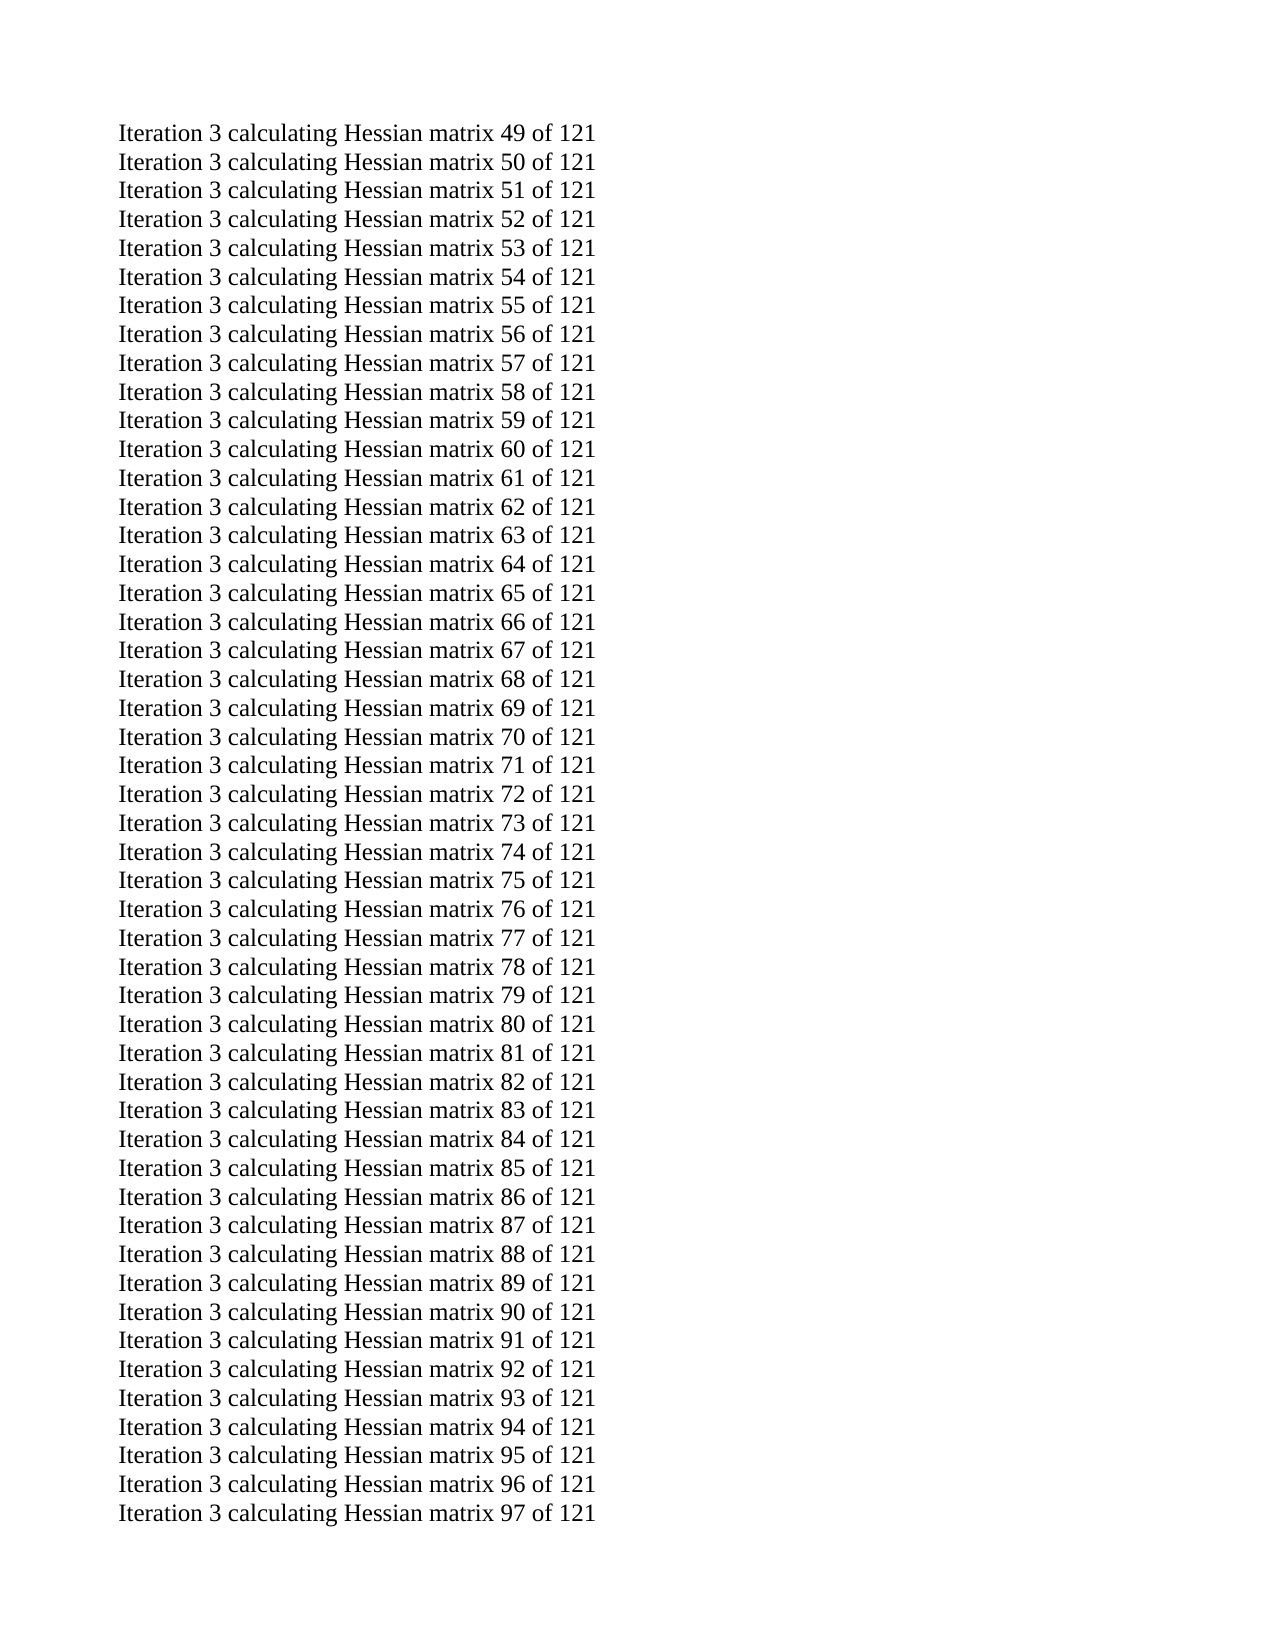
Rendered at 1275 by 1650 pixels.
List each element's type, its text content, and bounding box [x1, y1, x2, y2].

text Iteration 3 calculating Hessian matrix 55 of 121 [118, 291, 1157, 319]
text Iteration 3 calculating Hessian matrix 85 of 121 [118, 1153, 1157, 1182]
text Iteration 3 calculating Hessian matrix 65 of 121 [118, 578, 1157, 607]
text Iteration 3 calculating Hessian matrix 62 of 121 [118, 492, 1157, 521]
text Iteration 3 calculating Hessian matrix 71 of 121 [118, 751, 1157, 779]
text Iteration 3 calculating Hessian matrix 93 of 121 [118, 1383, 1157, 1412]
text Iteration 3 calculating Hessian matrix 67 of 121 [118, 636, 1157, 664]
text Iteration 3 calculating Hessian matrix 73 of 121 [118, 808, 1157, 837]
text Iteration 3 calculating Hessian matrix 68 of 121 [118, 664, 1157, 693]
text Iteration 3 calculating Hessian matrix 82 of 121 [118, 1067, 1157, 1096]
text Iteration 3 calculating Hessian matrix 77 of 121 [118, 923, 1157, 952]
text Iteration 3 calculating Hessian matrix 90 of 121 [118, 1297, 1157, 1326]
text Iteration 3 calculating Hessian matrix 66 of 121 [118, 607, 1157, 636]
text Iteration 3 calculating Hessian matrix 91 of 121 [118, 1326, 1157, 1354]
text Iteration 3 calculating Hessian matrix 70 of 121 [118, 722, 1157, 751]
text Iteration 3 calculating Hessian matrix 56 of 121 [118, 319, 1157, 348]
text Iteration 3 calculating Hessian matrix 69 of 121 [118, 693, 1157, 722]
text Iteration 3 calculating Hessian matrix 80 of 121 [118, 1009, 1157, 1038]
text Iteration 3 calculating Hessian matrix 59 of 121 [118, 406, 1157, 434]
text Iteration 3 calculating Hessian matrix 54 of 121 [118, 262, 1157, 291]
text Iteration 3 calculating Hessian matrix 89 of 121 [118, 1268, 1157, 1297]
text Iteration 3 calculating Hessian matrix 78 of 121 [118, 952, 1157, 981]
text Iteration 3 calculating Hessian matrix 53 of 121 [118, 233, 1157, 262]
text Iteration 3 calculating Hessian matrix 52 of 121 [118, 204, 1157, 233]
text Iteration 3 calculating Hessian matrix 50 of 121 [118, 147, 1157, 176]
text Iteration 3 calculating Hessian matrix 61 of 121 [118, 463, 1157, 492]
text Iteration 3 calculating Hessian matrix 60 of 121 [118, 434, 1157, 463]
text Iteration 3 calculating Hessian matrix 58 of 121 [118, 377, 1157, 406]
text Iteration 3 calculating Hessian matrix 74 of 121 [118, 837, 1157, 866]
text Iteration 3 calculating Hessian matrix 76 of 121 [118, 894, 1157, 923]
text Iteration 3 calculating Hessian matrix 57 of 121 [118, 348, 1157, 377]
text Iteration 3 calculating Hessian matrix 75 of 121 [118, 866, 1157, 894]
text Iteration 3 calculating Hessian matrix 87 of 121 [118, 1211, 1157, 1239]
text Iteration 3 calculating Hessian matrix 51 of 121 [118, 176, 1157, 204]
text Iteration 3 calculating Hessian matrix 96 of 121 [118, 1469, 1157, 1498]
text Iteration 3 calculating Hessian matrix 95 of 121 [118, 1441, 1157, 1469]
text Iteration 3 calculating Hessian matrix 88 of 121 [118, 1239, 1157, 1268]
text Iteration 3 calculating Hessian matrix 49 of 121 [118, 118, 1157, 147]
text Iteration 3 calculating Hessian matrix 64 of 121 [118, 549, 1157, 578]
text Iteration 3 calculating Hessian matrix 84 of 121 [118, 1124, 1157, 1153]
text Iteration 3 calculating Hessian matrix 63 of 121 [118, 521, 1157, 549]
text Iteration 3 calculating Hessian matrix 72 of 121 [118, 779, 1157, 808]
text Iteration 3 calculating Hessian matrix 79 of 121 [118, 981, 1157, 1009]
text Iteration 3 calculating Hessian matrix 92 of 121 [118, 1354, 1157, 1383]
text Iteration 3 calculating Hessian matrix 94 of 121 [118, 1412, 1157, 1441]
text Iteration 3 calculating Hessian matrix 81 of 121 [118, 1038, 1157, 1067]
text Iteration 3 calculating Hessian matrix 83 of 121 [118, 1096, 1157, 1124]
text Iteration 3 calculating Hessian matrix 97 of 121 [118, 1498, 1157, 1527]
text Iteration 3 calculating Hessian matrix 86 of 121 [118, 1182, 1157, 1211]
